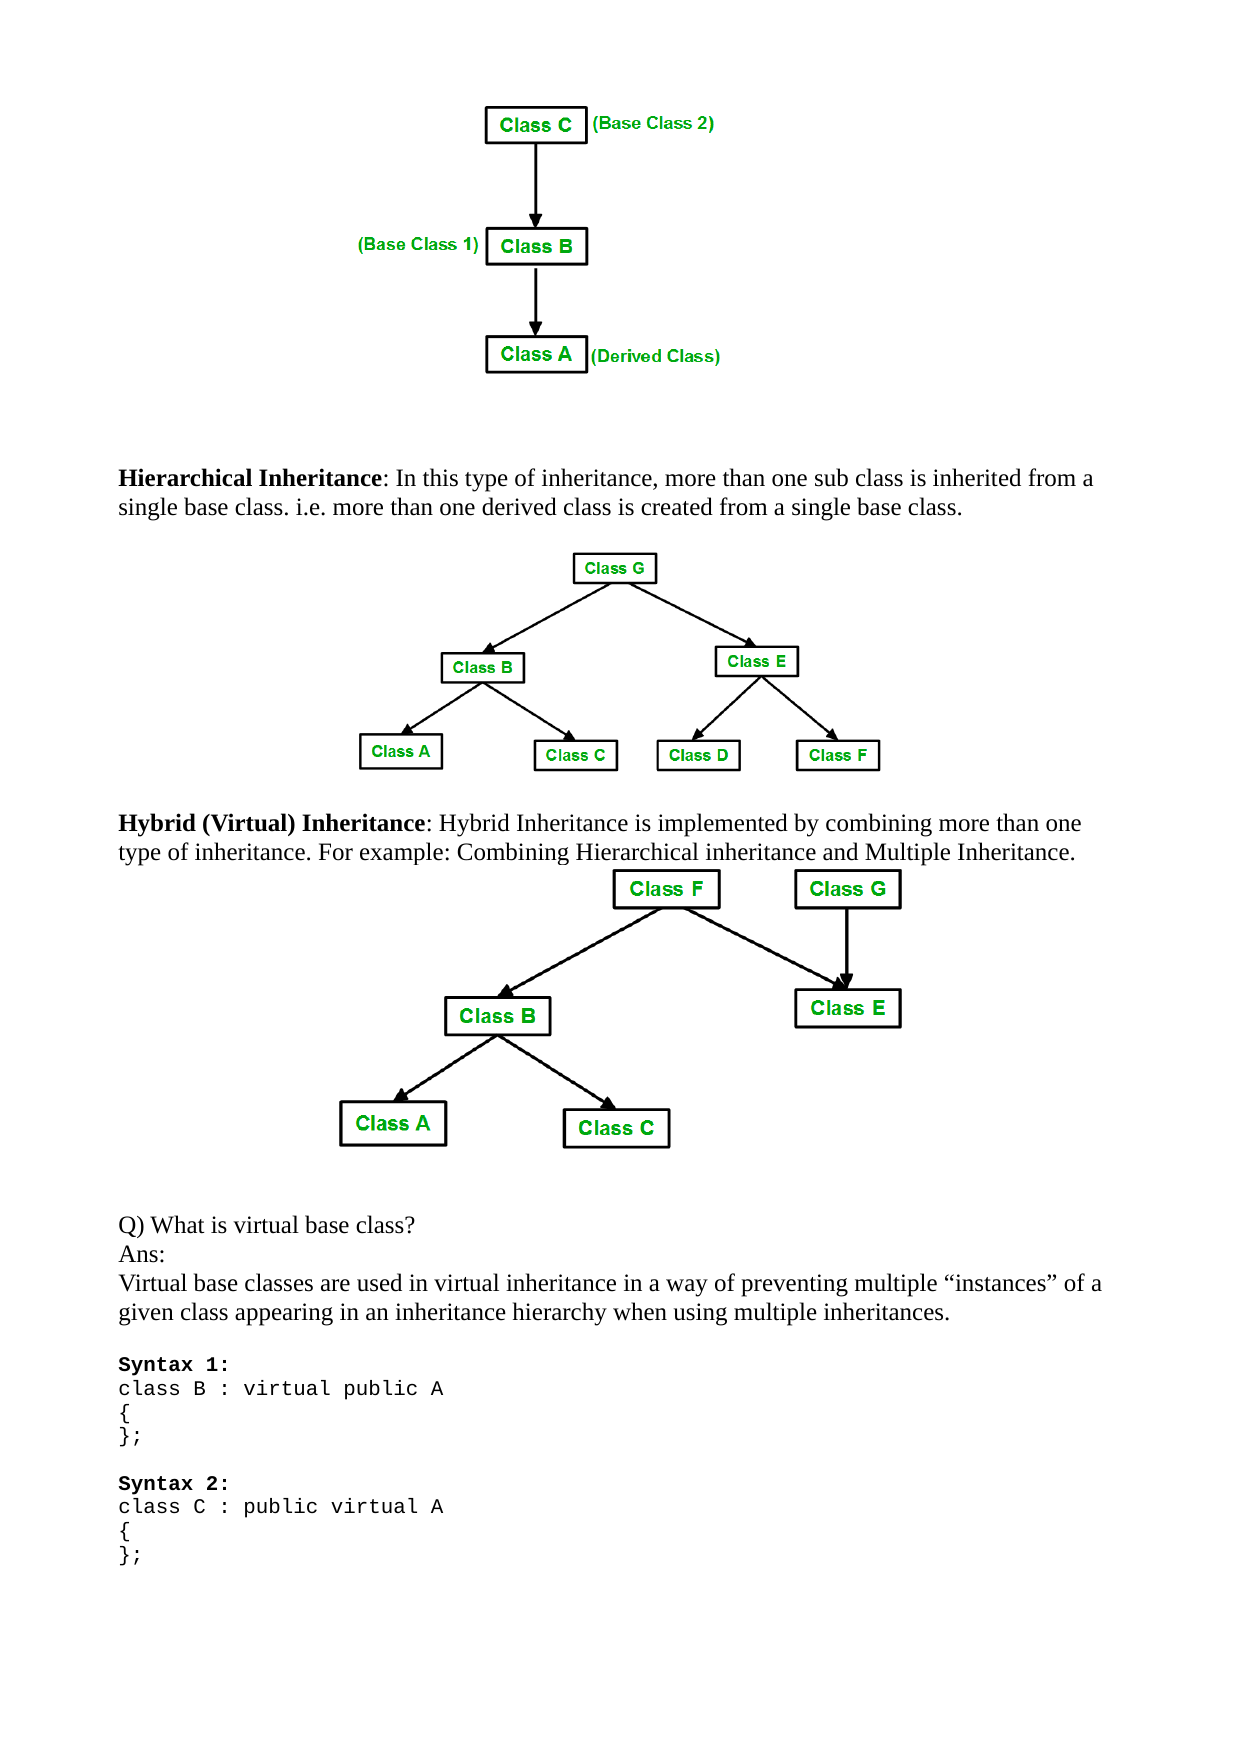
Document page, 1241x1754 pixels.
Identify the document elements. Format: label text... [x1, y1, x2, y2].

picture [352, 101, 723, 378]
text Virtual base classes are used in virtual inheritance in a way of preventing multiple “instances” of a given class appearing in an inheritance hierarchy when using multiple inheritances. [118, 1268, 1122, 1326]
text Ans: [118, 1239, 1122, 1268]
text { [118, 1402, 1122, 1425]
text class B : virtual public A [118, 1378, 1122, 1402]
text Syntax 1: [118, 1354, 1122, 1378]
picture [338, 865, 902, 1151]
text Hierarchical Inheritance: In this type of inheritance, more than one sub class is inherited from a single base class. i.e. more than one derived class is created from a single base class. [118, 463, 1122, 521]
text Q) What is virtual base class? [118, 1211, 1122, 1239]
text { [118, 1520, 1122, 1543]
text class C : public virtual A [118, 1496, 1122, 1520]
text }; [118, 1425, 1122, 1449]
text Hybrid (Virtual) Inheritance: Hybrid Inheritance is implemented by combining more than one type of inheritance. For example: Combining Hierarchical inheritance and Multiple Inheritance. [118, 808, 1122, 866]
text Syntax 2: [118, 1473, 1122, 1496]
picture [356, 549, 884, 773]
text }; [118, 1543, 1122, 1567]
